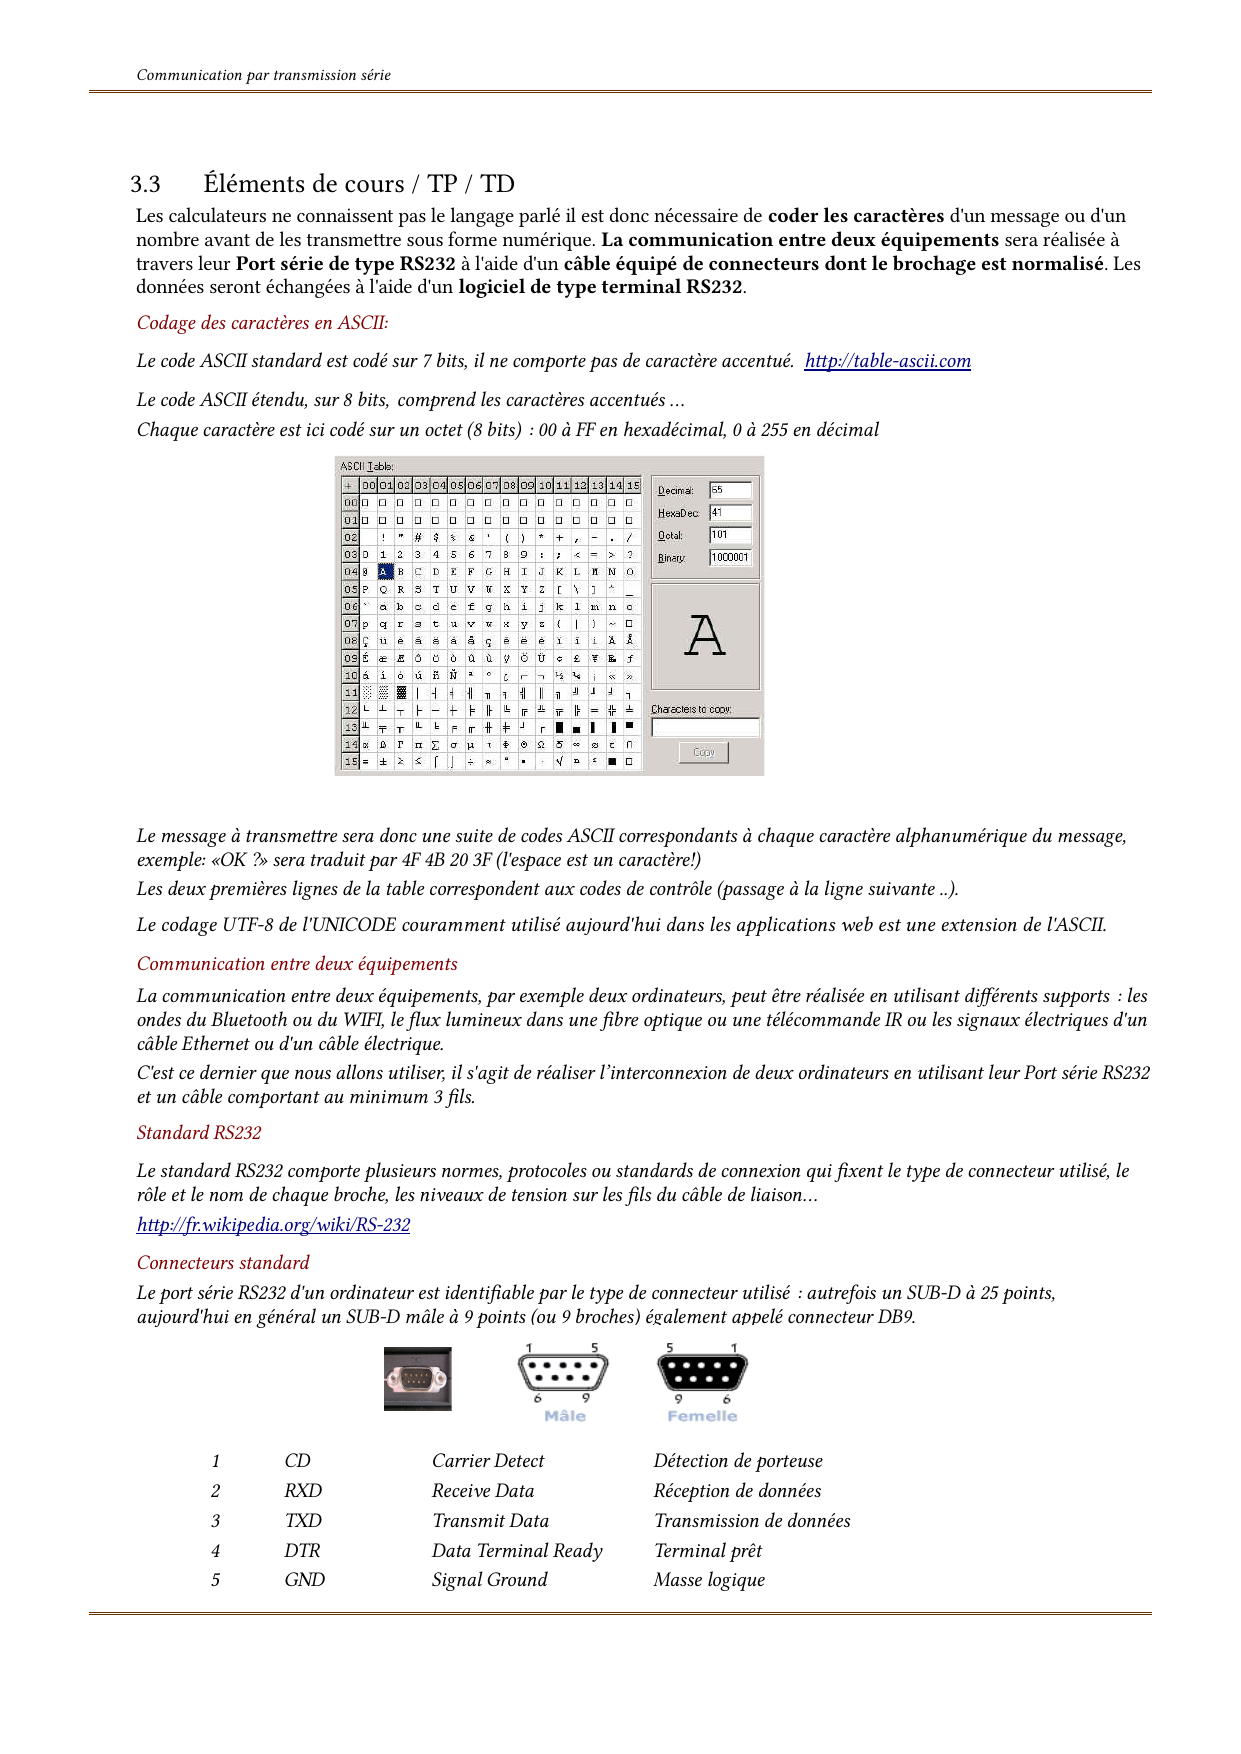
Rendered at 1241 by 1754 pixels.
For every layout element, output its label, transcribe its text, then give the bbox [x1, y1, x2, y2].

text Les calculateurs ne connaissent pas le langage parlé il est donc nécessaire de coder les caractères d'un message ou d'un nombre avant de les transmettre sous forme numérique. La communication entre deux équipements sera réalisée à travers leur Port série de type RS232 à l'aide d'un câble équipé de connecteurs dont le brochage est normalisé. Les données seront échangées à l'aide d'un logiciel de type terminal RS232. [136, 204, 1152, 299]
subtitle Éléments de cours / TP / TD [130, 169, 1152, 199]
text Standard RS232 [136, 1120, 1152, 1144]
text Le message à transmettre sera donc une suite de codes ASCII correspondants à chaque caractère alphanumérique du message, exemple: «OK ?» sera traduit par 4F 4B 20 3F (l'espace est un caractère!) [136, 824, 1152, 871]
text 1 CD Carrier Detect Détection de porteuse [136, 1449, 1152, 1473]
text 3 TXD Transmit Data Transmission de données [136, 1509, 1152, 1532]
text Le standard RS232 comporte plusieurs normes, protocoles ou standards de connexion qui fixent le type de connecteur utilisé, le rôle et le nom de chaque broche, les niveaux de tension sur les fils du câble de liaison… [136, 1159, 1152, 1206]
text Codage des caractères en ASCII: [136, 311, 1152, 334]
text 4 DTR Data Terminal Ready Terminal prêt [136, 1538, 1152, 1562]
text Communication entre deux équipements [136, 951, 1152, 975]
text 5 GND Signal Ground Masse logique [136, 1568, 1152, 1592]
picture [334, 455, 765, 776]
text C'est ce dernier que nous allons utiliser, il s'agit de réaliser l’interconnexion de deux ordinateurs en utilisant leur Port série RS232 et un câble comportant au minimum 3 fils. [136, 1061, 1152, 1108]
text http://fr.wikipedia.org/wiki/RS-232 [136, 1212, 1152, 1236]
text La communication entre deux équipements, par exemple deux ordinateurs, peut être réalisée en utilisant différents supports : les ondes du Bluetooth ou du WIFI, le flux lumineux dans une fibre optique ou une télécommande IR ou les signaux électriques d'un câble Ethernet ou d'un câble électrique. [136, 984, 1152, 1055]
picture [485, 1325, 779, 1439]
text Le code ASCII étendu, sur 8 bits, comprend les caractères accentués ... [136, 388, 1152, 411]
text Le codage UTF-8 de l'UNICODE couramment utilisé aujourd'hui dans les applications web est une extension de l'ASCII. [136, 913, 1152, 936]
text Connecteurs standard [136, 1251, 1152, 1275]
text Chaque caractère est ici codé sur un octet (8 bits) : 00 à FF en hexadécimal, 0 à 255 en décimal [136, 417, 1152, 441]
text Le code ASCII standard est codé sur 7 bits, il ne comporte pas de caractère accentué. http://table-ascii.com [136, 349, 1152, 373]
text Le port série RS232 d'un ordinateur est identifiable par le type de connecteur utilisé : autrefois un SUB-D à 25 points, aujourd'hui en général un SUB-D mâle à 9 points (ou 9 broches) également appelé connecteur DB9. [136, 1281, 1152, 1328]
text 2 RXD Receive Data Réception de données [136, 1479, 1152, 1503]
text Les deux premières lignes de la table correspondent aux codes de contrôle (passage à la ligne suivante ..). [136, 877, 1152, 901]
